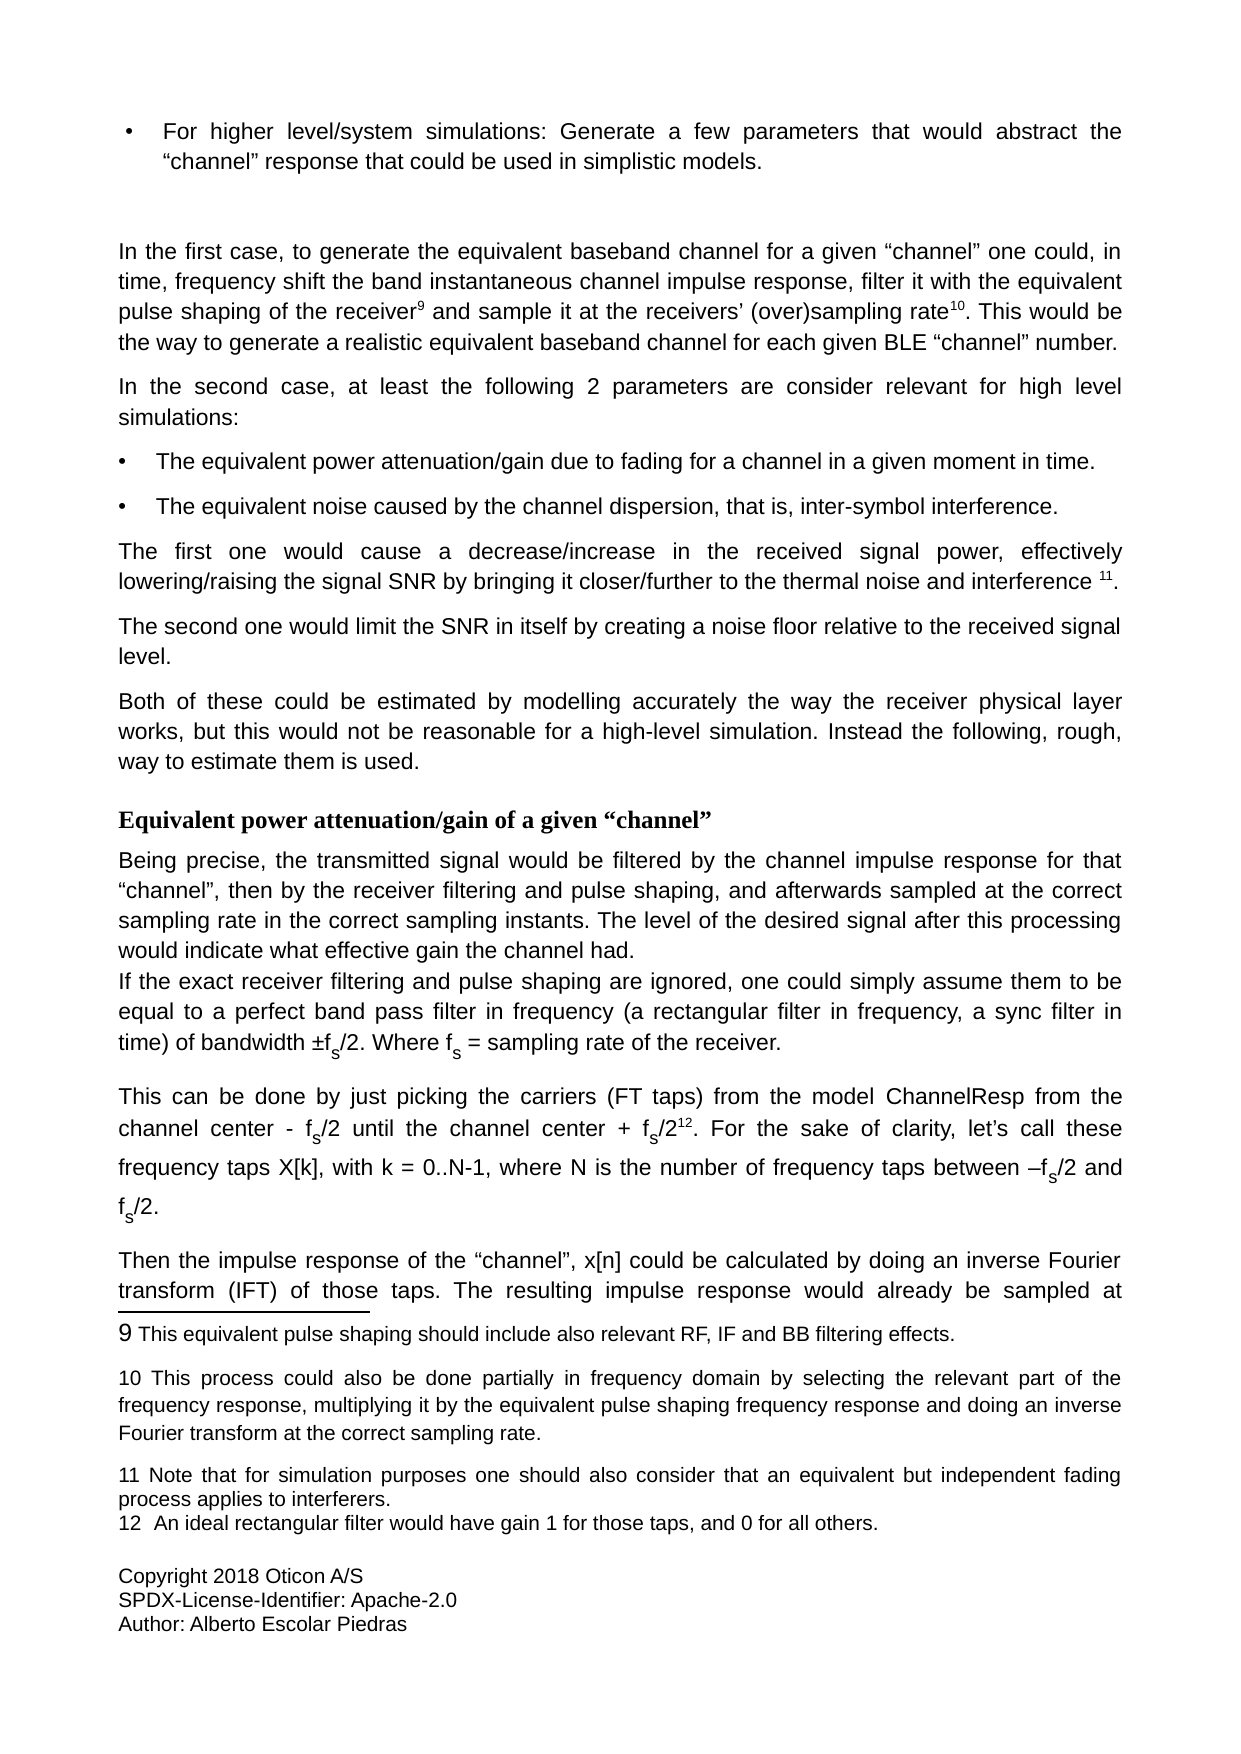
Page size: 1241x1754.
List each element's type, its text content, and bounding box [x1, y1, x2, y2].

subtitle Equivalent power attenuation/gain of a given “channel” [118, 806, 1123, 834]
text Both of these could be estimated by modelling accurately the way the receiver physical layer works, but this would not be reasonable for a high-level simulation. Instead the following, rough, way to estimate them is used. [118, 688, 1123, 775]
text An ideal rectangular filter would have gain 1 for those taps, and 0 for all others. [118, 1511, 1123, 1534]
text This process could also be done partially in frequency domain by selecting the relevant part of the frequency response, multiplying it by the equivalent pulse shaping frequency response and doing an inverse Fourier transform at the correct sampling rate. [118, 1366, 1123, 1444]
text In the second case, at least the following 2 parameters are consider relevant for high level simulations: [118, 373, 1123, 430]
text This can be done by just picking the carriers (FT taps) from the model ChannelResp from the channel center - fs/2 until the channel center + fs/2. For the sake of clarity, let’s call these frequency taps X[k], with k = 0..N-1, where N is the number of frequency taps between –fs/2 and fs/2. [118, 1083, 1123, 1227]
list For higher level/system simulations: Generate a few parameters that would abstract the “channel” response that could be used in simplistic models. [125, 118, 1123, 175]
text If the exact receiver filtering and pulse shaping are ignored, one could simply assume them to be equal to a perfect band pass filter in frequency (a rectangular filter in frequency, a sync filter in time) of bandwidth ±fs/2. Where fs = sampling rate of the receiver. [118, 968, 1123, 1063]
list The equivalent power attenuation/gain due to fading for a channel in a given moment in time. [118, 448, 1123, 475]
text In the first case, to generate the equivalent baseband channel for a given “channel” one could, in time, frequency shift the band instantaneous channel impulse response, filter it with the equivalent pulse shaping of the receiver and sample it at the receivers’ (over)sampling rate. This would be the way to generate a realistic equivalent baseband channel for each given BLE “channel” number. [118, 238, 1123, 355]
text The first one would cause a decrease/increase in the received signal power, effectively lowering/raising the signal SNR by bringing it closer/further to the thermal noise and interference . [118, 538, 1123, 594]
list The equivalent noise caused by the channel dispersion, that is, inter-symbol interference. [118, 493, 1123, 519]
text Note that for simulation purposes one should also consider that an equivalent but independent fading process applies to interferers. [118, 1463, 1123, 1511]
text Being precise, the transmitted signal would be filtered by the channel impulse response for that “channel”, then by the receiver filtering and pulse shaping, and afterwards sampled at the correct sampling rate in the correct sampling instants. The level of the desired signal after this processing would indicate what effective gain the channel had. [118, 847, 1123, 964]
text The second one would limit the SNR in itself by creating a noise floor relative to the received signal level. [118, 613, 1123, 669]
text Then the impulse response of the “channel”, x[n] could be calculated by doing an inverse Fourier transform (IFT) of those taps. The resulting impulse response would already be sampled at [118, 1247, 1123, 1303]
text This equivalent pulse shaping should include also relevant RF, IF and BB filtering effects. [118, 1318, 1123, 1347]
